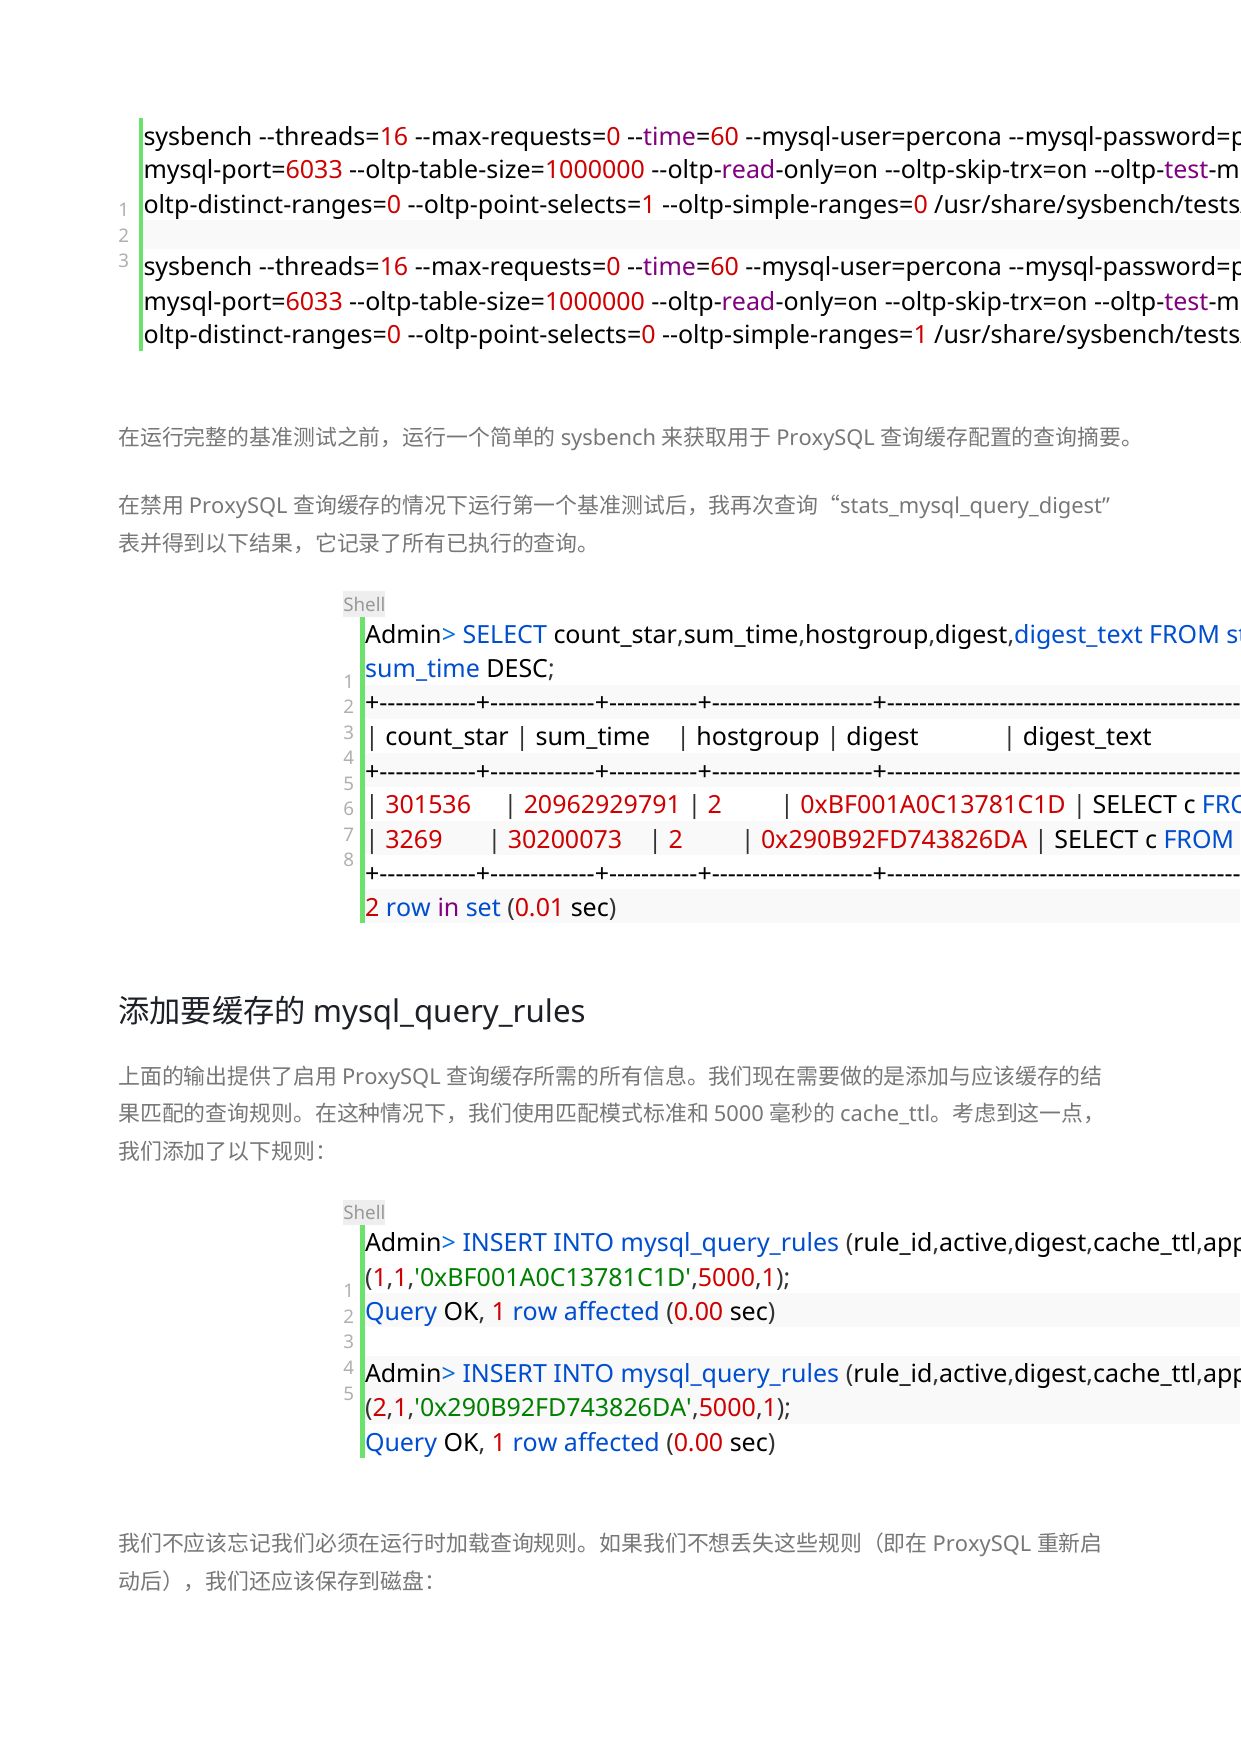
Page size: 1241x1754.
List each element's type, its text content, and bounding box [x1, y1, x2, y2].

table_header Admin> INSERT INTO mysql_query_rules (rule_id,active,digest,cache_ttl,apply) VALUES (1,1,'0xBF001A0C13781C1D',5000,1); Query OK, 1 row affected (0.00 sec) Admin> INSERT INTO mysql_query_rules (rule_id,active,digest,cache_ttl,apply) VALUES (2,1,'0x290B92FD743826DA',5000,1); Query OK, 1 row affected (0.00 sec) [365, 1327, 1240, 1356]
table_header 1 2 3 4 5 [343, 1225, 360, 1458]
text 我们不应该忘记我们必须在运行时加载查询规则。如果我们不想丢失这些规则（即在 ProxySQL 重新启动后），我们还应该保存到磁盘： [118, 1521, 1122, 1596]
table_header 1 2 3 [118, 118, 139, 351]
table_header Admin> SELECT count_star,sum_time,hostgroup,digest,digest_text FROM stats_mysql_query_digest_reset ORDER BY sum_time DESC; +------------+-------------+-----------+--------------------+------------------------------------------------+ | count_star | sum_time | hostgroup | digest | digest_text | +------------+-------------+-----------+--------------------+------------------------------------------------+ | 301536 | 20962929791 | 2 | 0xBF001A0C13781C1D | SELECT c FROM sbtest1 WHERE id=? | | 3269 | 30200073 | 2 | 0x290B92FD743826DA | SELECT c FROM sbtest1 WHERE id BETWEEN ? AND ? | +------------+-------------+-----------+--------------------+------------------------------------------------+ 2 row in set (0.01 sec) [365, 719, 1240, 753]
table_header Admin> INSERT INTO mysql_query_rules (rule_id,active,digest,cache_ttl,apply) VALUES (1,1,'0xBF001A0C13781C1D',5000,1); Query OK, 1 row affected (0.00 sec) Admin> INSERT INTO mysql_query_rules (rule_id,active,digest,cache_ttl,apply) VALUES (2,1,'0x290B92FD743826DA',5000,1); Query OK, 1 row affected (0.00 sec) [365, 1225, 1240, 1293]
text Shell [118, 1197, 1122, 1240]
text Shell [118, 589, 1122, 632]
table_header Admin> SELECT count_star,sum_time,hostgroup,digest,digest_text FROM stats_mysql_query_digest_reset ORDER BY sum_time DESC; +------------+-------------+-----------+--------------------+------------------------------------------------+ | count_star | sum_time | hostgroup | digest | digest_text | +------------+-------------+-----------+--------------------+------------------------------------------------+ | 301536 | 20962929791 | 2 | 0xBF001A0C13781C1D | SELECT c FROM sbtest1 WHERE id=? | | 3269 | 30200073 | 2 | 0x290B92FD743826DA | SELECT c FROM sbtest1 WHERE id BETWEEN ? AND ? | +------------+-------------+-----------+--------------------+------------------------------------------------+ 2 row in set (0.01 sec) [365, 617, 1240, 685]
table_header 1 2 3 4 5 6 7 8 [343, 617, 360, 923]
table_header Admin> INSERT INTO mysql_query_rules (rule_id,active,digest,cache_ttl,apply) VALUES (1,1,'0xBF001A0C13781C1D',5000,1); Query OK, 1 row affected (0.00 sec) Admin> INSERT INTO mysql_query_rules (rule_id,active,digest,cache_ttl,apply) VALUES (2,1,'0x290B92FD743826DA',5000,1); Query OK, 1 row affected (0.00 sec) [365, 1424, 1240, 1458]
subtitle 添加要缓存的 mysql_query_rules [118, 986, 1122, 1031]
table_header sysbench --threads=16 --max-requests=0 --time=60 --mysql-user=percona --mysql-password=percona --mysql-db=sbtest --mysql-host=127.0.0.1 --mysql-port=6033 --oltp-table-size=1000000 --oltp-read-only=on --oltp-skip-trx=on --oltp-test-mode=simple --oltp-sum-ranges=0 --oltp-order-ranges=0 --oltp-distinct-ranges=0 --oltp-point-selects=1 --oltp-simple-ranges=0 /usr/share/sysbench/tests/include/oltp_legacy/oltp.lua run sysbench --threads=16 --max-requests=0 --time=60 --mysql-user=percona --mysql-password=percona --mysql-db=sbtest --mysql-host=127.0.0.1 --mysql-port=6033 --oltp-table-size=1000000 --oltp-read-only=on --oltp-skip-trx=on --oltp-test-mode=simple --oltp-sum-ranges=0 --oltp-order-ranges=0 --oltp-distinct-ranges=0 --oltp-point-selects=0 --oltp-simple-ranges=1 /usr/share/sysbench/tests/include/oltp_legacy/oltp.lua run [143, 249, 1240, 351]
table_header sysbench --threads=16 --max-requests=0 --time=60 --mysql-user=percona --mysql-password=percona --mysql-db=sbtest --mysql-host=127.0.0.1 --mysql-port=6033 --oltp-table-size=1000000 --oltp-read-only=on --oltp-skip-trx=on --oltp-test-mode=simple --oltp-sum-ranges=0 --oltp-order-ranges=0 --oltp-distinct-ranges=0 --oltp-point-selects=1 --oltp-simple-ranges=0 /usr/share/sysbench/tests/include/oltp_legacy/oltp.lua run sysbench --threads=16 --max-requests=0 --time=60 --mysql-user=percona --mysql-password=percona --mysql-db=sbtest --mysql-host=127.0.0.1 --mysql-port=6033 --oltp-table-size=1000000 --oltp-read-only=on --oltp-skip-trx=on --oltp-test-mode=simple --oltp-sum-ranges=0 --oltp-order-ranges=0 --oltp-distinct-ranges=0 --oltp-point-selects=0 --oltp-simple-ranges=1 /usr/share/sysbench/tests/include/oltp_legacy/oltp.lua run [143, 118, 1240, 220]
text 在运行完整的基准测试之前，运行一个简单的 sysbench 来获取用于 ProxySQL 查询缓存配置的查询摘要。 [118, 414, 1122, 451]
text 在禁用 ProxySQL 查询缓存的情况下运行第一个基准测试后，我再次查询“stats_mysql_query_digest”表并得到以下结果，它记录了所有已执行的查询。 [118, 482, 1122, 557]
text 上面的输出提供了启用 ProxySQL 查询缓存所需的所有信息。我们现在需要做的是添加与应该缓存的结果匹配的查询规则。在这种情况下，我们使用匹配模式标准和 5000 毫秒的 cache_ttl。考虑到这一点，我们添加了以下规则： [118, 1053, 1122, 1166]
table_header Admin> SELECT count_star,sum_time,hostgroup,digest,digest_text FROM stats_mysql_query_digest_reset ORDER BY sum_time DESC; +------------+-------------+-----------+--------------------+------------------------------------------------+ | count_star | sum_time | hostgroup | digest | digest_text | +------------+-------------+-----------+--------------------+------------------------------------------------+ | 301536 | 20962929791 | 2 | 0xBF001A0C13781C1D | SELECT c FROM sbtest1 WHERE id=? | | 3269 | 30200073 | 2 | 0x290B92FD743826DA | SELECT c FROM sbtest1 WHERE id BETWEEN ? AND ? | +------------+-------------+-----------+--------------------+------------------------------------------------+ 2 row in set (0.01 sec) [365, 787, 1240, 821]
table_header Admin> SELECT count_star,sum_time,hostgroup,digest,digest_text FROM stats_mysql_query_digest_reset ORDER BY sum_time DESC; +------------+-------------+-----------+--------------------+------------------------------------------------+ | count_star | sum_time | hostgroup | digest | digest_text | +------------+-------------+-----------+--------------------+------------------------------------------------+ | 301536 | 20962929791 | 2 | 0xBF001A0C13781C1D | SELECT c FROM sbtest1 WHERE id=? | | 3269 | 30200073 | 2 | 0x290B92FD743826DA | SELECT c FROM sbtest1 WHERE id BETWEEN ? AND ? | +------------+-------------+-----------+--------------------+------------------------------------------------+ 2 row in set (0.01 sec) [365, 855, 1240, 889]
